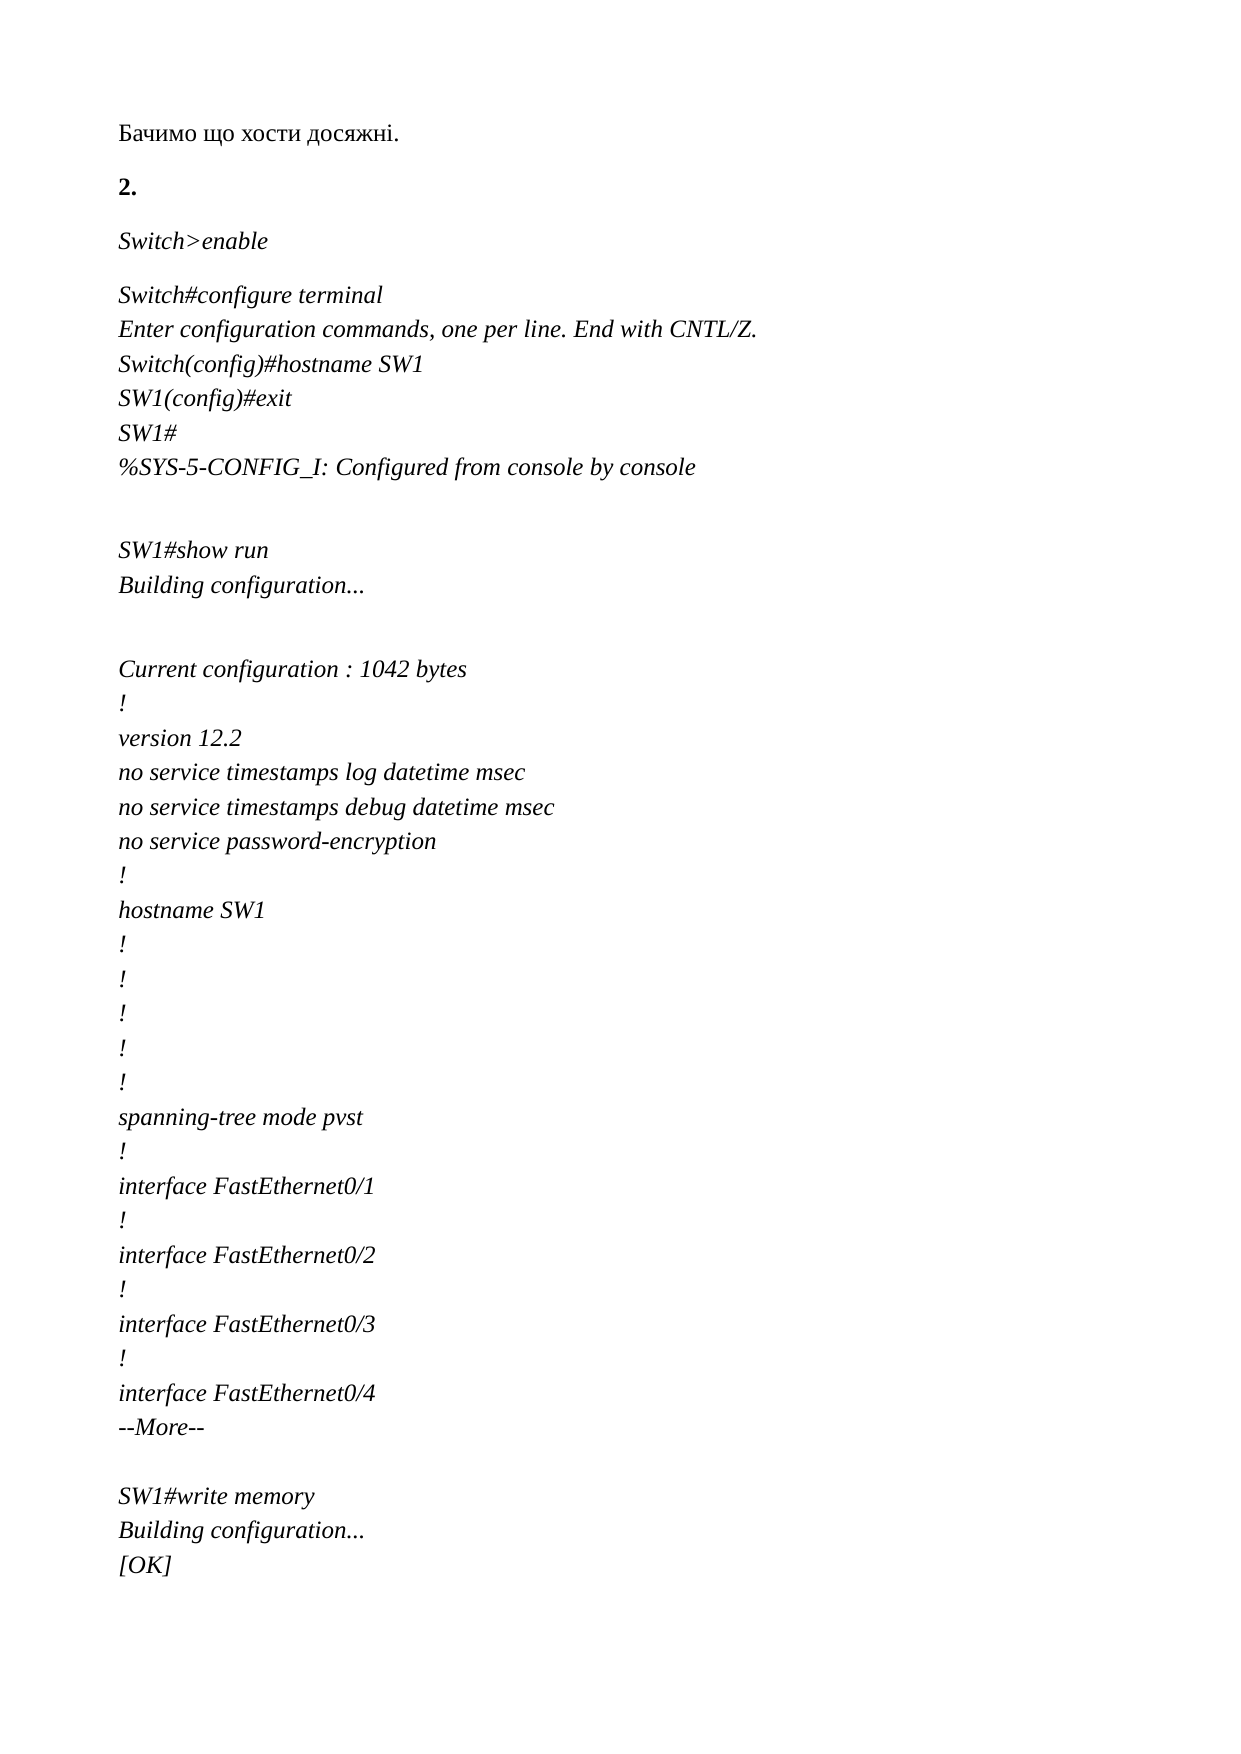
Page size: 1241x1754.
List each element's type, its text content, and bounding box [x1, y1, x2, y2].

text Switch(config)#hostname SW1 [118, 349, 1122, 377]
text spanning-tree mode pvst [118, 1102, 1122, 1131]
list 2. [118, 172, 1122, 201]
text SW1# [118, 418, 1122, 446]
text ! [118, 688, 1122, 717]
text interface FastEthernet0/4 [118, 1378, 1122, 1406]
text ! [118, 1033, 1122, 1062]
text no service timestamps log datetime msec [118, 757, 1122, 786]
text ! [118, 1136, 1122, 1165]
text Enter configuration commands, one per line. End with CNTL/Z. [118, 314, 1122, 343]
text Current configuration : 1042 bytes [118, 654, 1122, 682]
text hostname SW1 [118, 895, 1122, 924]
text ! [118, 1274, 1122, 1303]
text SW1#write memory [118, 1481, 1122, 1510]
text ! [118, 1343, 1122, 1372]
text SW1#show run [118, 536, 1122, 564]
text ! [118, 1205, 1122, 1234]
text ! [118, 964, 1122, 993]
text interface FastEthernet0/1 [118, 1171, 1122, 1199]
text ! [118, 1067, 1122, 1096]
text SW1(config)#exit [118, 383, 1122, 412]
text interface FastEthernet0/2 [118, 1240, 1122, 1268]
text Building configuration... [118, 570, 1122, 599]
text interface FastEthernet0/3 [118, 1309, 1122, 1337]
text --More-- [118, 1412, 1122, 1441]
text Switch#configure terminal [118, 280, 1122, 308]
text [OK] [118, 1550, 1122, 1579]
text no service timestamps debug datetime msec [118, 792, 1122, 820]
text %SYS-5-CONFIG_I: Configured from console by console [118, 452, 1122, 481]
text Switch>enable [118, 226, 1122, 254]
text ! [118, 998, 1122, 1027]
text ! [118, 861, 1122, 889]
text no service password-encryption [118, 826, 1122, 855]
text ! [118, 929, 1122, 958]
text version 12.2 [118, 723, 1122, 751]
text Building configuration... [118, 1516, 1122, 1544]
list Бачимо що хости досяжні. [118, 118, 1122, 147]
